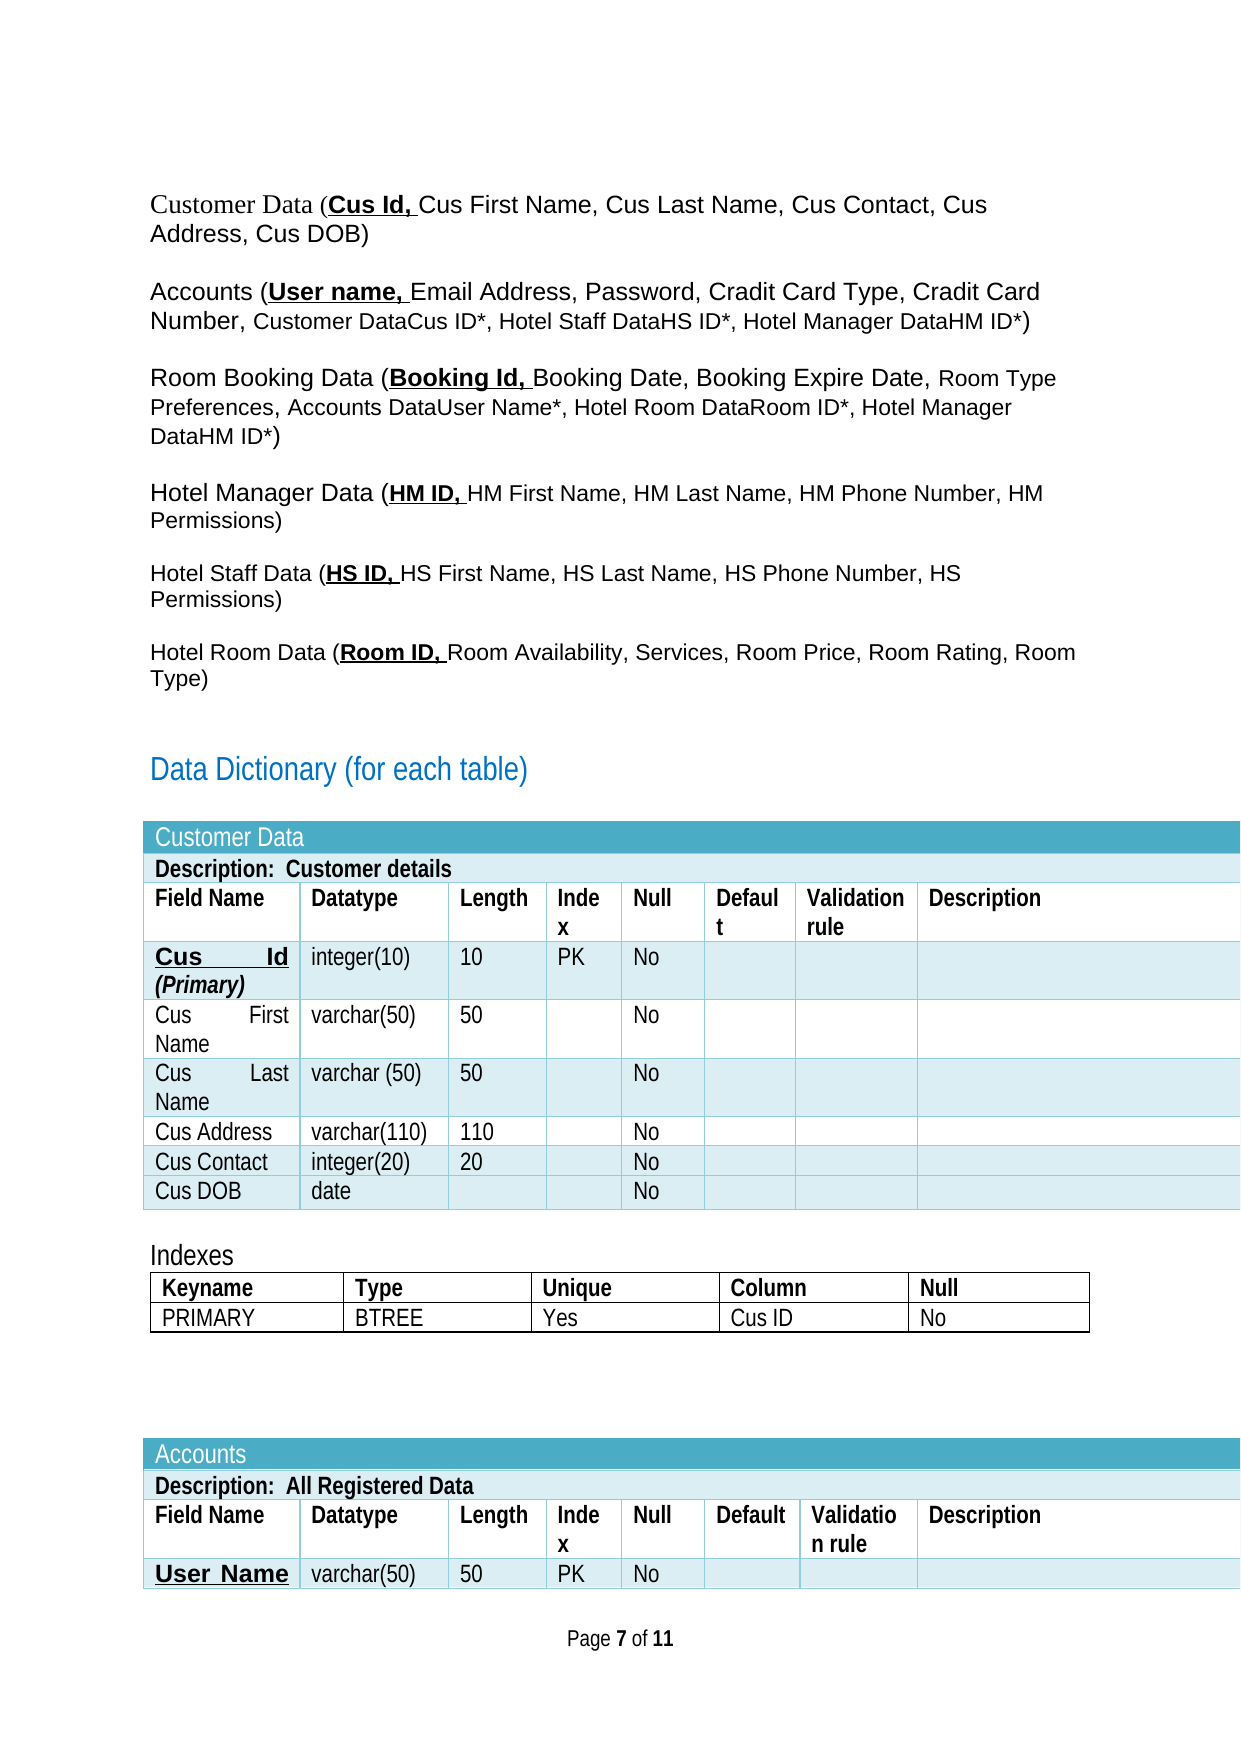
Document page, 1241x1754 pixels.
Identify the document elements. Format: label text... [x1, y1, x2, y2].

table_cell Description: All Registered Data [144, 1471, 1240, 1499]
table_cell [796, 1059, 917, 1116]
text Indexes [150, 1238, 1090, 1272]
table_cell Length [449, 883, 546, 941]
table_cell [918, 1117, 1240, 1145]
table_header Keyname [151, 1273, 343, 1302]
table_cell Index [547, 883, 621, 941]
table_cell No [622, 1059, 704, 1116]
table_cell [918, 1000, 1240, 1057]
table_cell 50 [449, 1559, 546, 1587]
table_cell Cus Contact [144, 1146, 299, 1175]
table_cell Field Name [144, 883, 299, 941]
text Accounts (User name, Email Address, Password, Cradit Card Type, Cradit Card Number, Customer DataCus ID*, Hotel Staff DataHS ID*, Hotel Manager DataHM ID*) [150, 277, 1090, 334]
table_cell Length [449, 1500, 546, 1558]
table_cell Null [622, 1500, 704, 1558]
table_cell Default [705, 883, 795, 941]
table_cell No [909, 1303, 1089, 1331]
table_header Type [344, 1273, 531, 1302]
table_cell [449, 1176, 546, 1209]
table_cell [918, 1059, 1240, 1116]
table_cell No [622, 1000, 704, 1057]
table_cell Description: Customer details [144, 854, 1240, 882]
table_cell [547, 1176, 621, 1209]
table_cell [796, 1000, 917, 1057]
table_cell Field Name [144, 1500, 299, 1558]
table_cell PK [547, 1559, 621, 1587]
table_cell varchar(50) [301, 1000, 448, 1057]
table_cell [705, 1176, 795, 1209]
table_cell No [622, 1559, 704, 1587]
table_cell No [622, 1117, 704, 1145]
table_header Unique [532, 1273, 719, 1302]
table_cell varchar(50) [301, 1559, 448, 1587]
table_cell [705, 1059, 795, 1116]
table_cell varchar(110) [301, 1117, 448, 1145]
table_cell [801, 1559, 917, 1587]
table_header Customer Data [144, 822, 1240, 853]
text Data Dictionary (for each table) [150, 749, 1090, 787]
table_cell [796, 1146, 917, 1175]
table_cell No [622, 1146, 704, 1175]
table_cell No [622, 1176, 704, 1209]
table_cell [918, 1146, 1240, 1175]
table_cell 50 [449, 1000, 546, 1057]
table_cell Validation rule [801, 1500, 917, 1558]
table_cell User Name [144, 1559, 299, 1587]
table_cell Cus Id (Primary) [144, 942, 299, 999]
table_cell [705, 1559, 799, 1587]
table_cell 50 [449, 1059, 546, 1116]
table_cell Description [918, 1500, 1240, 1558]
table_cell [796, 942, 917, 999]
table_header Null [909, 1273, 1089, 1302]
text Room Booking Data (Booking Id, Booking Date, Booking Expire Date, Room Type Preferences, Accounts DataUser Name*, Hotel Room DataRoom ID*, Hotel Manager DataHM ID*) [150, 363, 1090, 449]
table_cell Yes [532, 1303, 719, 1331]
text Hotel Staff Data (HS ID, HS First Name, HS Last Name, HS Phone Number, HS Permissions) [150, 559, 1090, 612]
table_cell PK [547, 942, 621, 999]
table_cell integer(20) [301, 1146, 448, 1175]
table_cell Default [705, 1500, 799, 1558]
table_cell BTREE [344, 1303, 531, 1331]
table_cell [918, 942, 1240, 999]
table_cell Cus Last Name [144, 1059, 299, 1116]
table_cell [547, 1146, 621, 1175]
table_cell Cus Address [144, 1117, 299, 1145]
table_cell Cus DOB [144, 1176, 299, 1209]
text Customer Data (Cus Id, Cus First Name, Cus Last Name, Cus Contact, Cus Address, Cus DOB) [150, 188, 1090, 248]
table_cell [547, 1059, 621, 1116]
table_cell [918, 1559, 1240, 1587]
table_cell No [622, 942, 704, 999]
table_cell Cus ID [720, 1303, 908, 1331]
table_cell 10 [449, 942, 546, 999]
table_cell Datatype [301, 1500, 448, 1558]
table_cell Datatype [301, 883, 448, 941]
table_cell PRIMARY [151, 1303, 343, 1331]
table_cell [705, 1146, 795, 1175]
table_cell [796, 1117, 917, 1145]
table_cell 20 [449, 1146, 546, 1175]
table_cell Null [622, 883, 704, 941]
table_header Accounts [144, 1439, 1240, 1469]
table_cell [918, 1176, 1240, 1209]
table_cell [796, 1176, 917, 1209]
table_cell varchar (50) [301, 1059, 448, 1116]
table_header Column [720, 1273, 908, 1302]
table_cell [705, 1000, 795, 1057]
table_cell Validation rule [796, 883, 917, 941]
table_cell 110 [449, 1117, 546, 1145]
table_cell integer(10) [301, 942, 448, 999]
table_cell [705, 1117, 795, 1145]
table_cell Description [918, 883, 1240, 941]
table_cell date [301, 1176, 448, 1209]
table_cell Index [547, 1500, 621, 1558]
table_cell [547, 1000, 621, 1057]
table_cell Cus First Name [144, 1000, 299, 1057]
table_cell [547, 1117, 621, 1145]
text Hotel Room Data (Room ID, Room Availability, Services, Room Price, Room Rating, Room Type) [150, 639, 1090, 691]
table_cell [705, 942, 795, 999]
text Hotel Manager Data (HM ID, HM First Name, HM Last Name, HM Phone Number, HM Permissions) [150, 478, 1090, 533]
